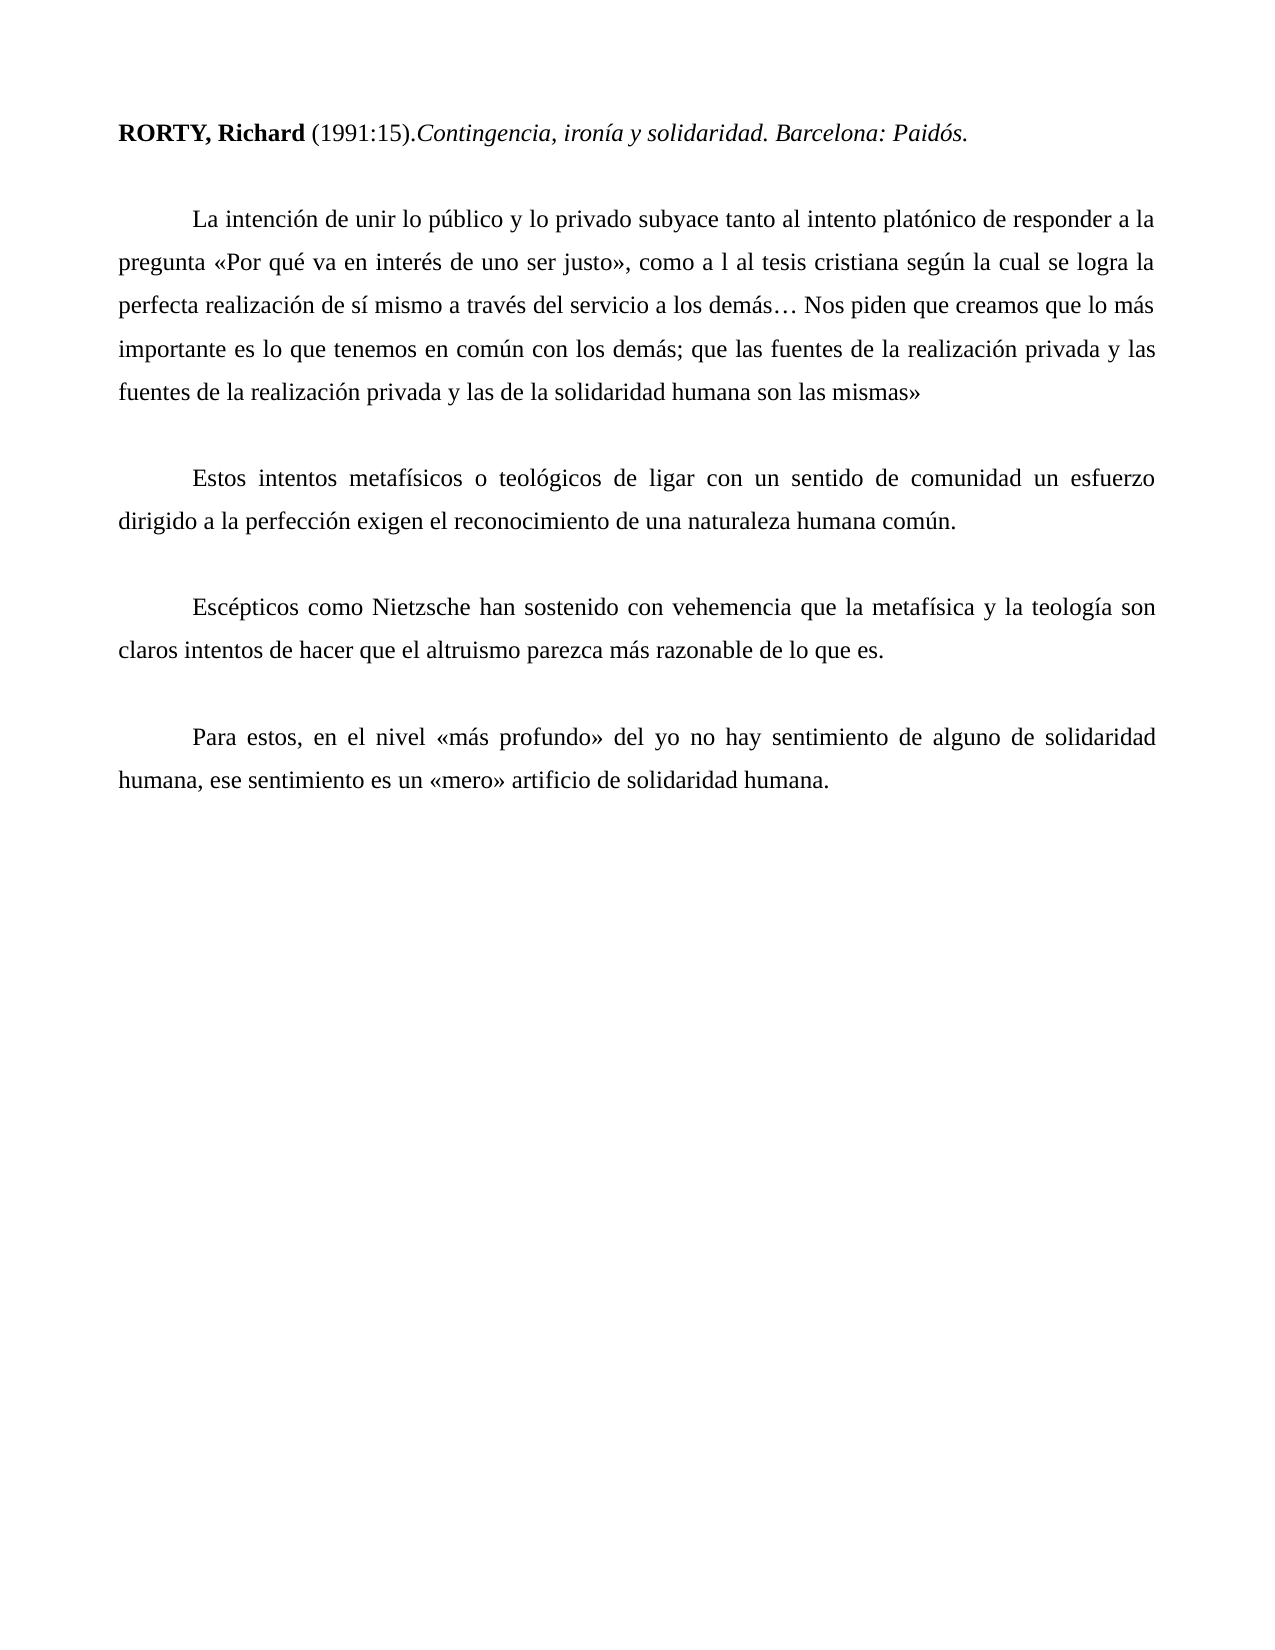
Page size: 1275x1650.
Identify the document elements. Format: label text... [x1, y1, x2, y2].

text Estos intentos metafísicos o teológicos de ligar con un sentido de comunidad un esfuerzo dirigido a la perfección exigen el reconocimiento de una naturaleza humana común. [118, 463, 1157, 535]
text Para estos, en el nivel «más profundo» del yo no hay sentimiento de alguno de solidaridad humana, ese sentimiento es un «mero» artificio de solidaridad humana. [118, 722, 1157, 794]
text La intención de unir lo público y lo privado subyace tanto al intento platónico de responder a la pregunta «Por qué va en interés de uno ser justo», como a l al tesis cristiana según la cual se logra la perfecta realización de sí mismo a través del servicio a los demás… Nos piden que creamos que lo más importante es lo que tenemos en común con los demás; que las fuentes de la realización privada y las fuentes de la realización privada y las de la solidaridad humana son las mismas» [118, 204, 1157, 406]
text RORTY, Richard (1991:15).Contingencia, ironía y solidaridad. Barcelona: Paidós. [118, 118, 1157, 147]
text Escépticos como Nietzsche han sostenido con vehemencia que la metafísica y la teología son claros intentos de hacer que el altruismo parezca más razonable de lo que es. [118, 592, 1157, 664]
